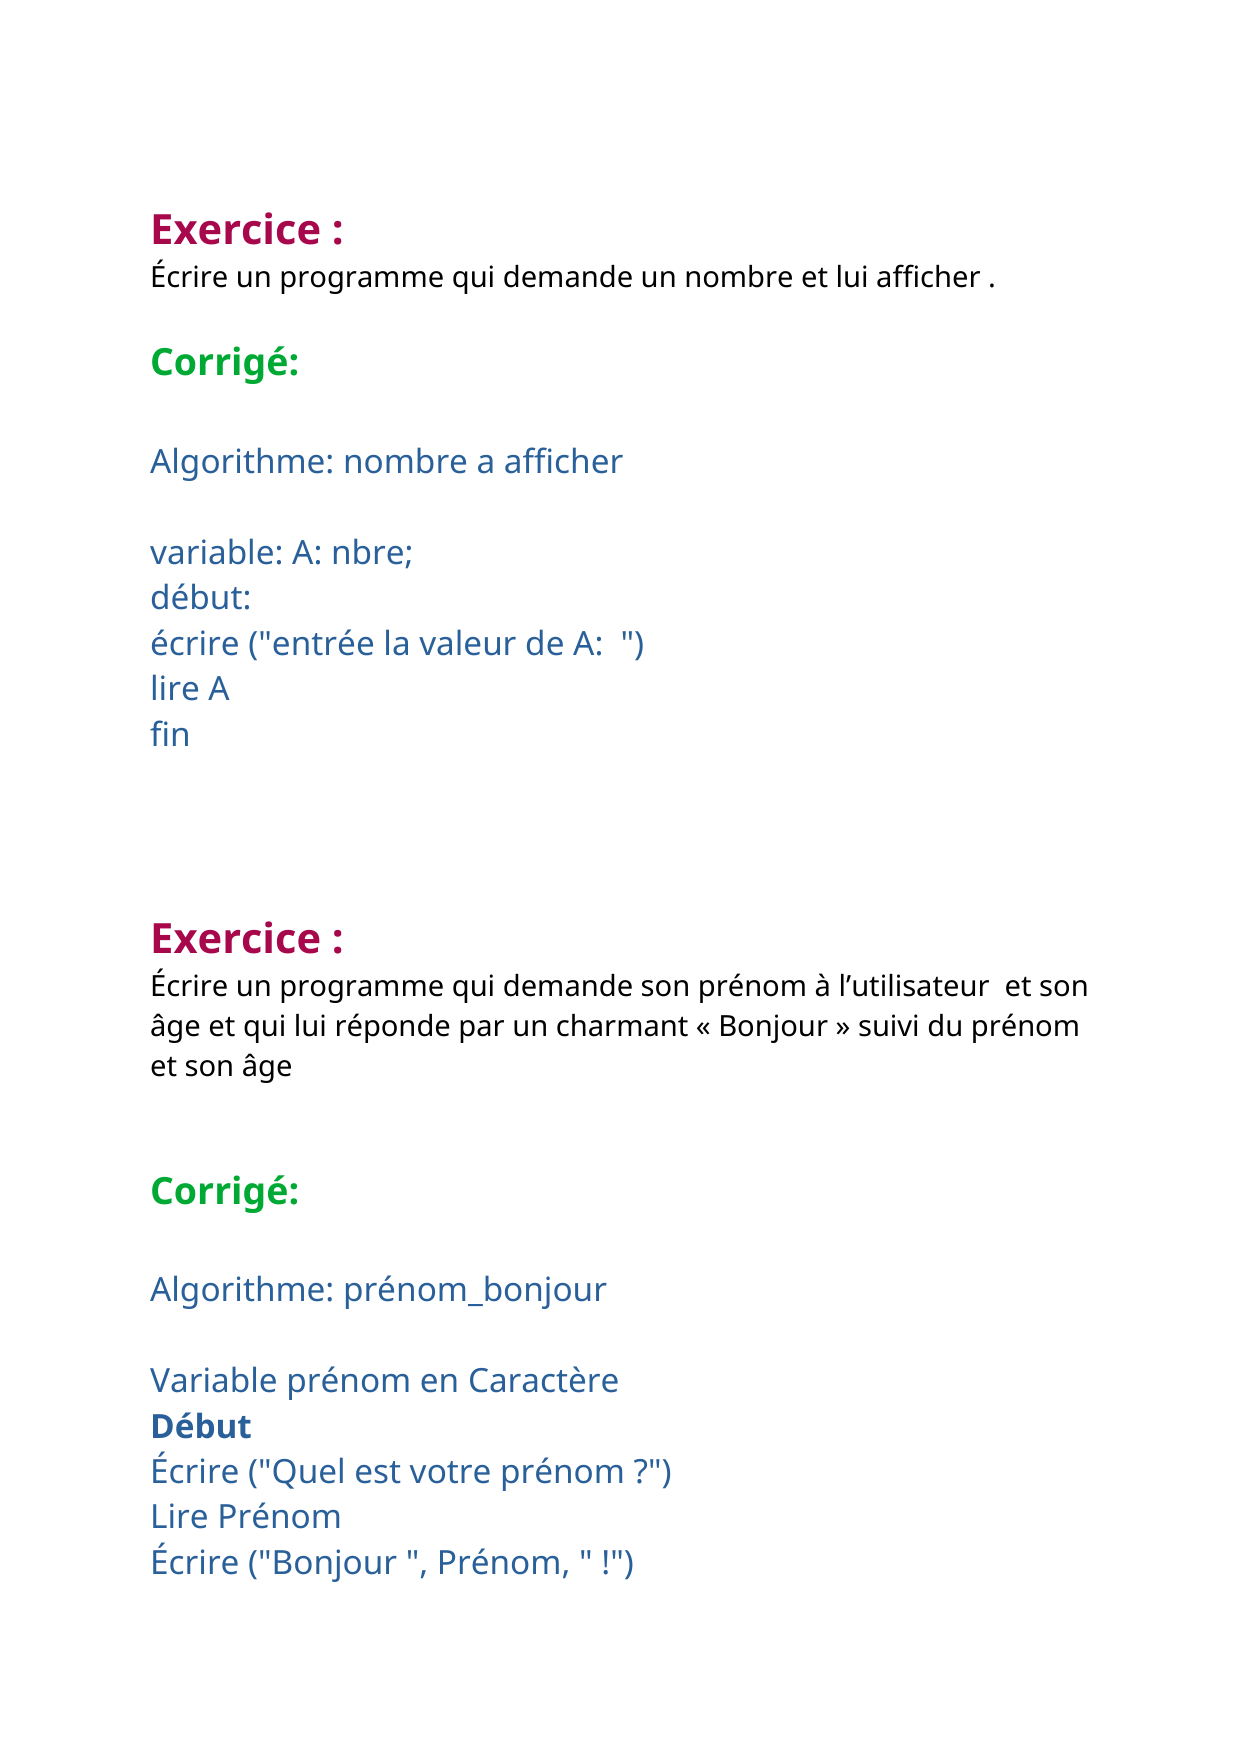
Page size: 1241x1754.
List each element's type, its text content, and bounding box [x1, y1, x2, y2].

text Algorithme: prénom_bonjour [150, 1266, 1090, 1312]
text début: [150, 574, 1090, 619]
text fin [150, 710, 1090, 756]
text Exercice : [150, 909, 1090, 966]
text Variable prénom en Caractère Début Écrire ("Quel est votre prénom ?") Lire Prénom Écrire ("Bonjour ", Prénom, " !") [150, 1357, 1090, 1584]
text Écrire un programme qui demande un nombre et lui afficher . [150, 256, 1090, 296]
text Exercice : [150, 199, 1090, 256]
text Écrire un programme qui demande son prénom à l’utilisateur et son âge et qui lui réponde par un charmant « Bonjour » suivi du prénom et son âge [150, 966, 1090, 1085]
text Corrigé: [150, 336, 1090, 387]
text lire A [150, 665, 1090, 710]
text variable: A: nbre; [150, 529, 1090, 574]
text Algorithme: nombre a afficher [150, 438, 1090, 483]
text écrire ("entrée la valeur de A: ") [150, 619, 1090, 665]
text Corrigé: [150, 1164, 1090, 1215]
